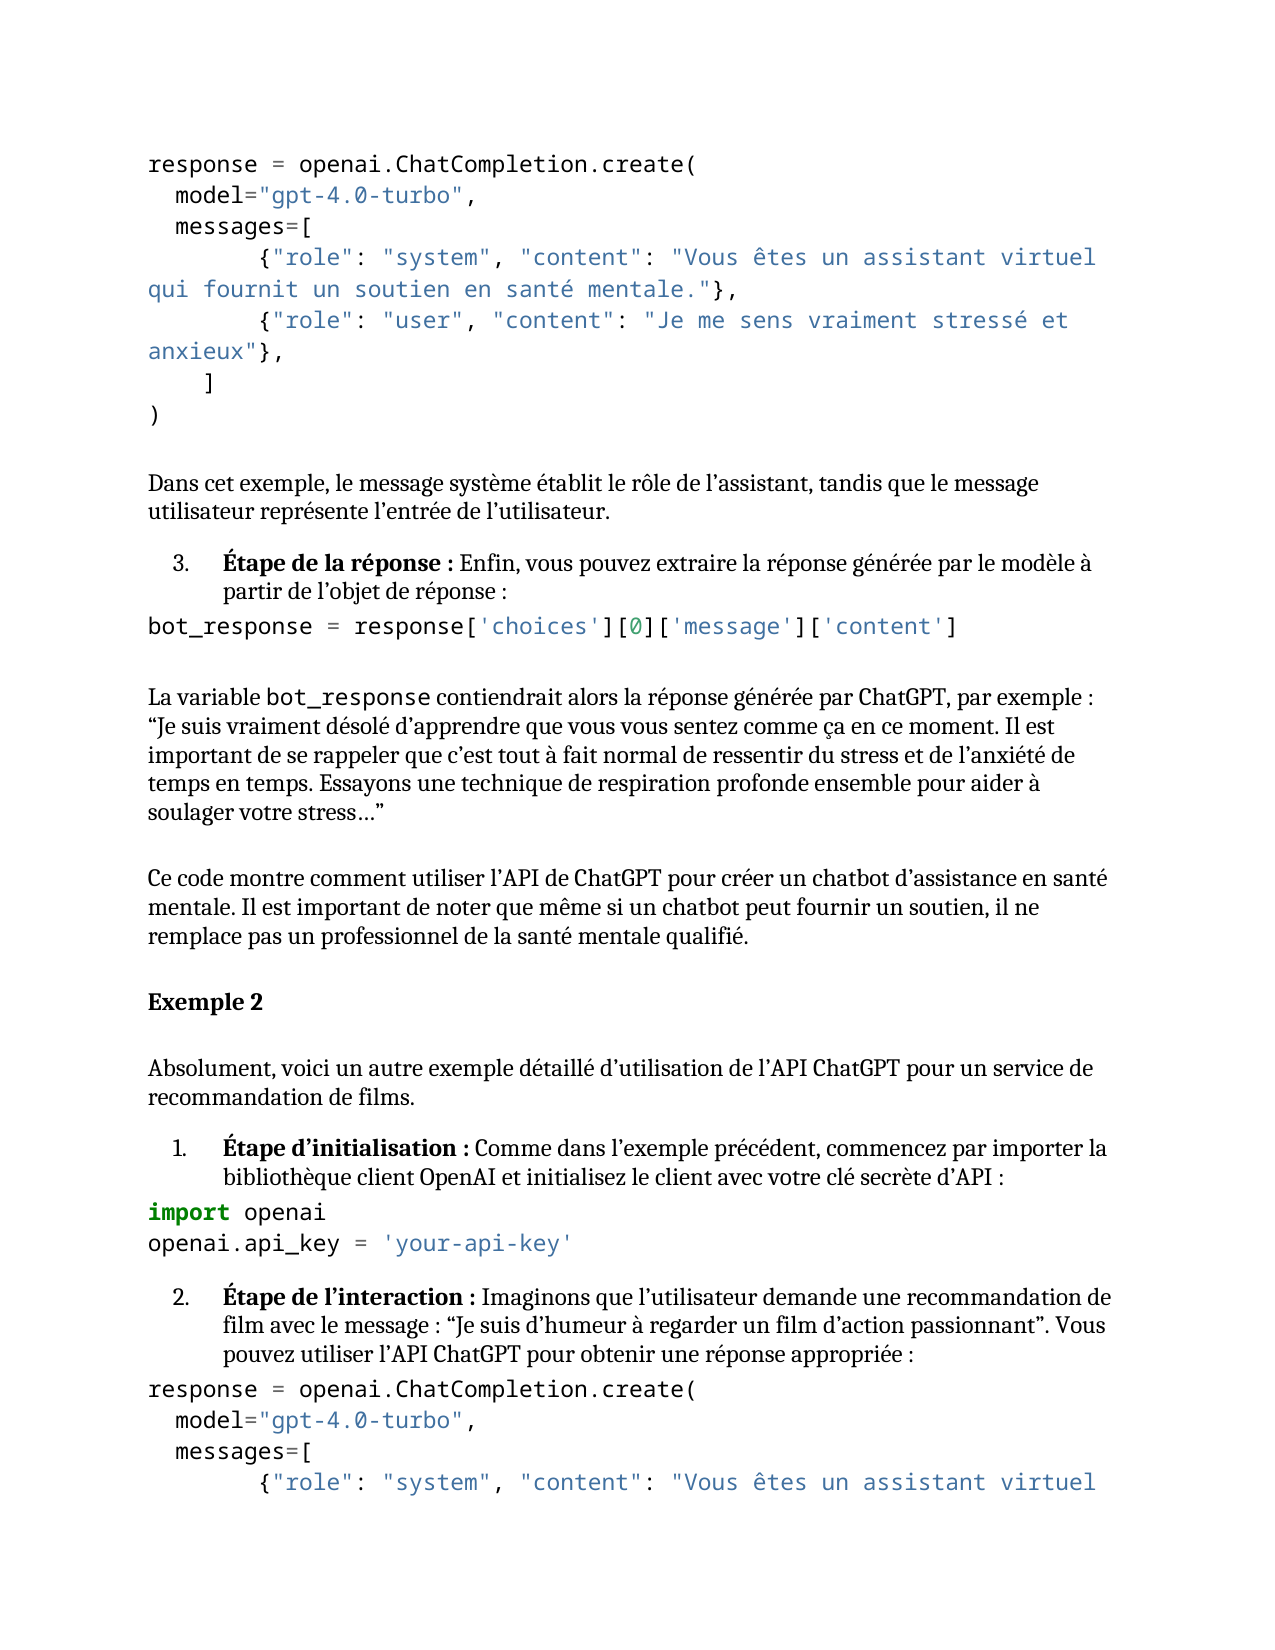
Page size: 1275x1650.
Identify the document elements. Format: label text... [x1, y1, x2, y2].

text Dans cet exemple, le message système établit le rôle de l’assistant, tandis que le message utilisateur représente l’entrée de l’utilisateur. [148, 468, 1127, 526]
list Étape de l’interaction : Imaginons que l’utilisateur demande une recommandation de film avec le message : “Je suis d’humeur à regarder un film d’action passionnant”. Vous pouvez utiliser l’API ChatGPT pour obtenir une réponse appropriée : [173, 1283, 1127, 1369]
text import openai openai.api_key = 'your-api-key' [148, 1196, 1127, 1258]
text Ce code montre comment utiliser l’API de ChatGPT pour créer un chatbot d’assistance en santé mentale. Il est important de noter que même si un chatbot peut fournir un soutien, il ne remplace pas un professionnel de la santé mentale qualifié. [148, 864, 1127, 951]
text response = openai.ChatCompletion.create( model="gpt-4.0-turbo", messages=[ {"role": "system", "content": "Vous êtes un assistant virtuel [148, 1373, 1127, 1498]
text Exemple 2 [148, 988, 1127, 1017]
text Absolument, voici un autre exemple détaillé d’utilisation de l’API ChatGPT pour un service de recommandation de films. [148, 1054, 1127, 1112]
text response = openai.ChatCompletion.create( model="gpt-4.0-turbo", messages=[ {"role": "system", "content": "Vous êtes un assistant virtuel qui fournit un soutien en santé mentale."}, {"role": "user", "content": "Je me sens vraiment stressé et anxieux"}, ] ) [148, 148, 1127, 429]
text La variable bot_response contiendrait alors la réponse générée par ChatGPT, par exemple : “Je suis vraiment désolé d’apprendre que vous vous sentez comme ça en ce moment. Il est important de se rappeler que c’est tout à fait normal de ressentir du stress et de l’anxiété de temps en temps. Essayons une technique de respiration profonde ensemble pour aider à soulager votre stress…” [148, 681, 1127, 827]
text bot_response = response['choices'][0]['message']['content'] [148, 610, 1127, 641]
list Étape d’initialisation : Comme dans l’exemple précédent, commencez par importer la bibliothèque client OpenAI et initialisez le client avec votre clé secrète d’API : [173, 1134, 1127, 1192]
list Étape de la réponse : Enfin, vous pouvez extraire la réponse générée par le modèle à partir de l’objet de réponse : [173, 548, 1127, 606]
